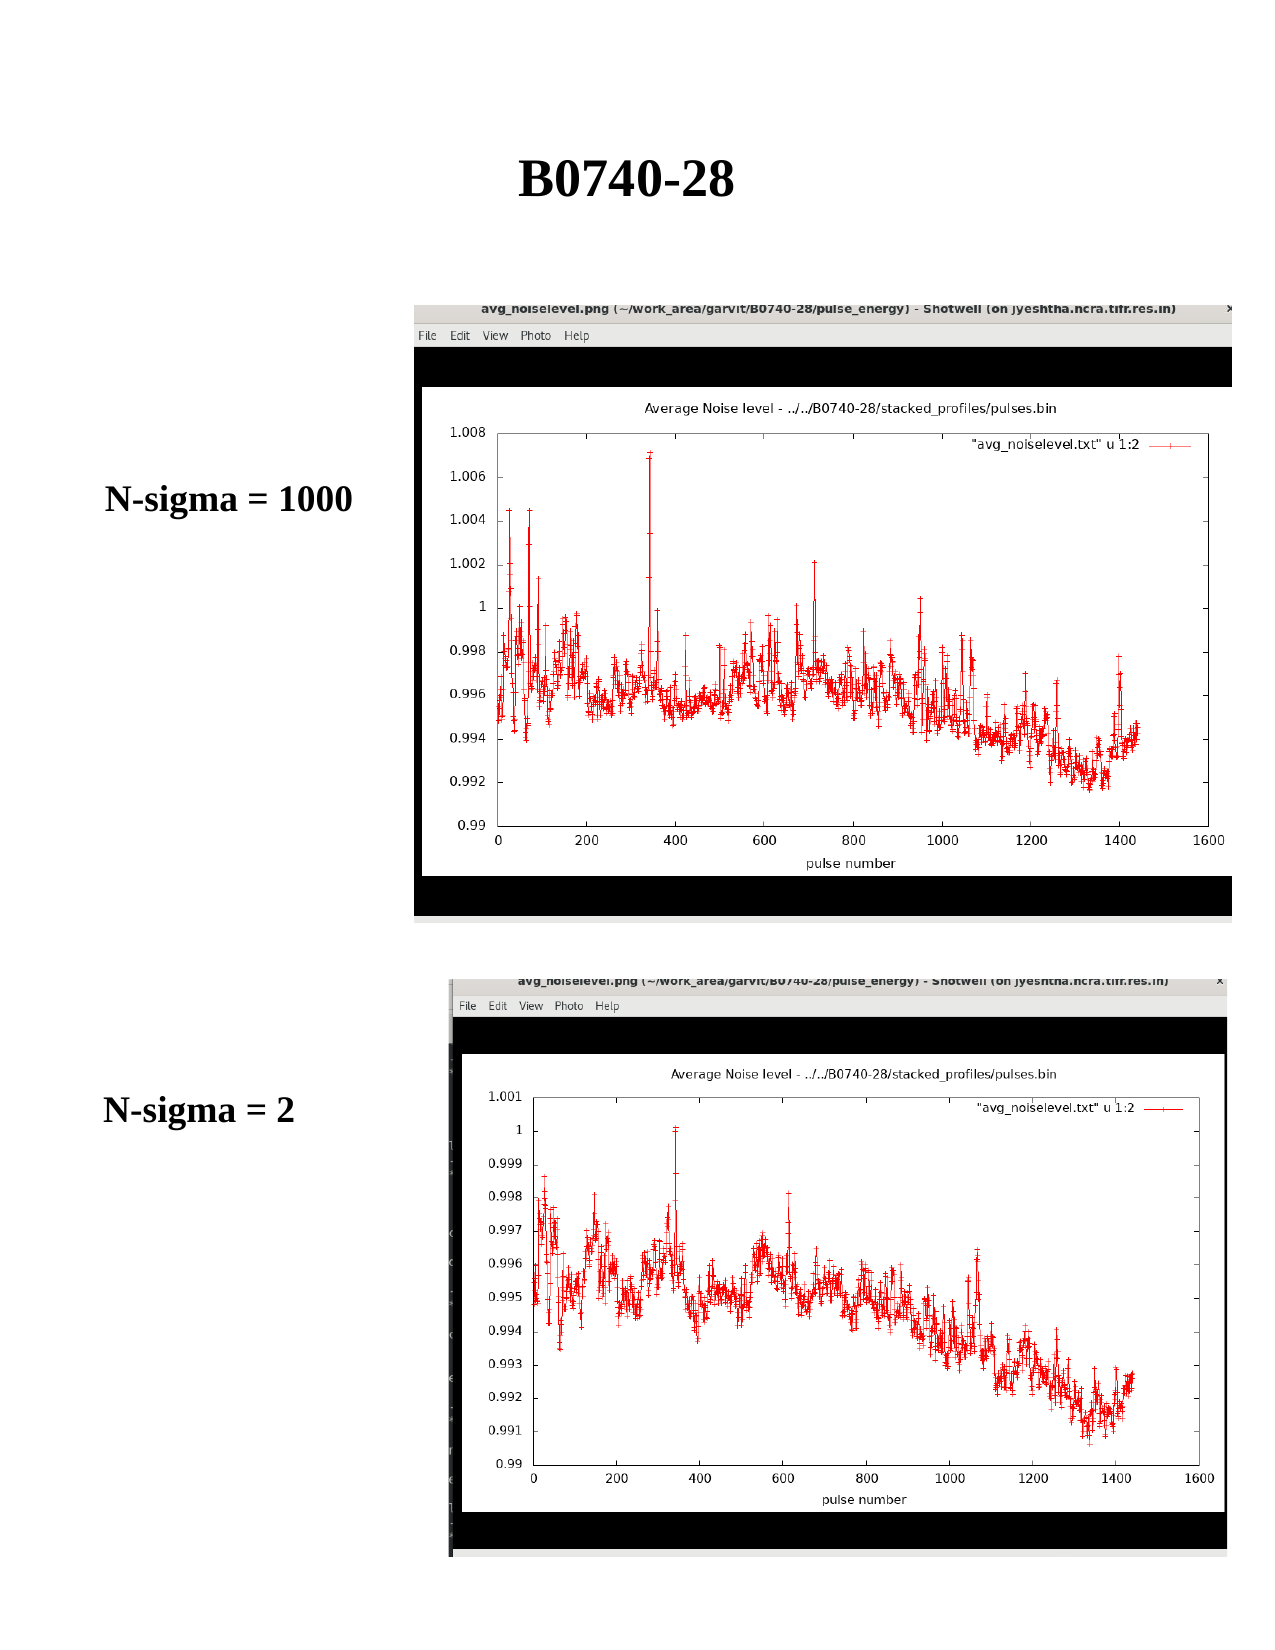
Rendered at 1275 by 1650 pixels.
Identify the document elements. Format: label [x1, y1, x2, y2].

picture [448, 979, 1228, 1557]
picture [414, 305, 1232, 923]
